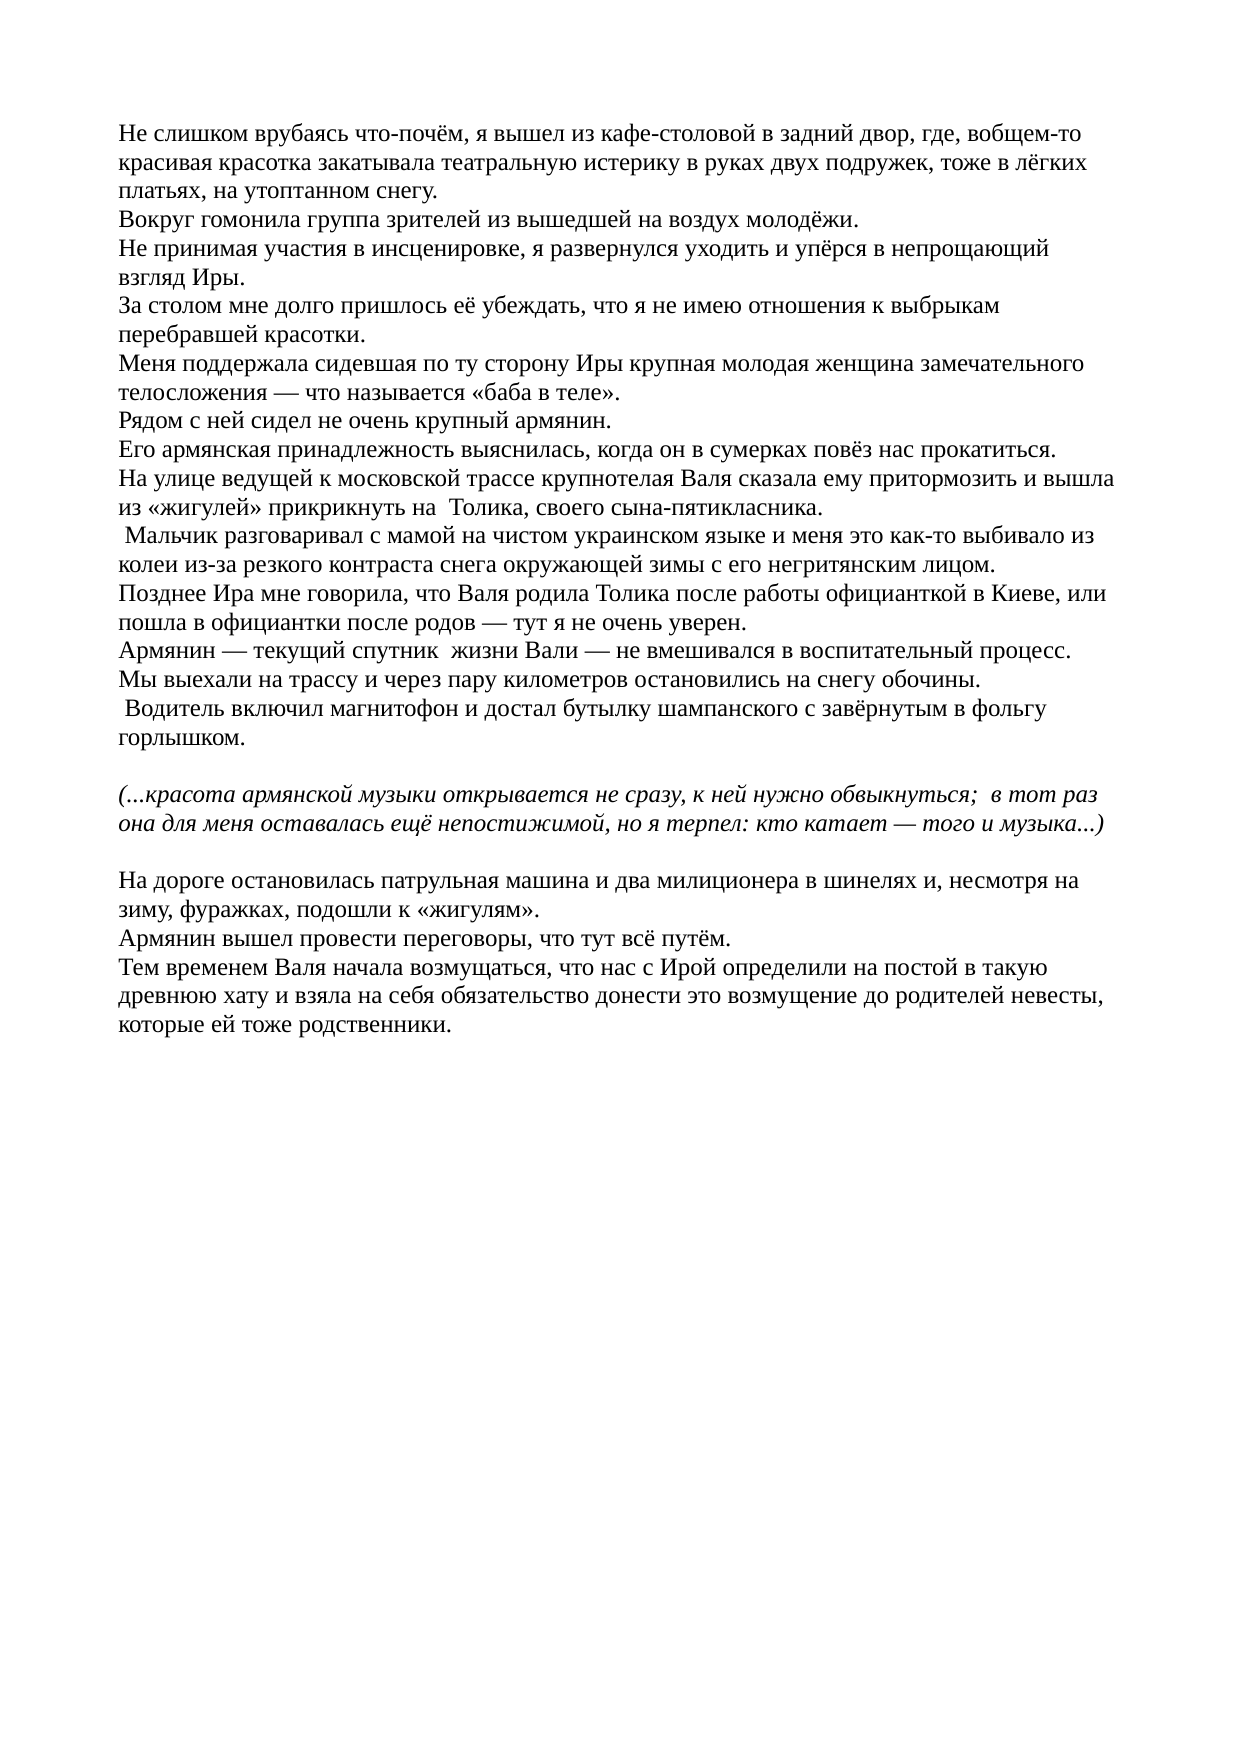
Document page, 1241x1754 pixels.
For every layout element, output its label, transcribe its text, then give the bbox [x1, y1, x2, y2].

text Не слишком врубаясь что-почём, я вышел из кафе-столовой в задний двор, где, вобщем-то красивая красотка закатывала театральную истерику в руках двух подружек, тоже в лёгких платьях, на утоптанном снегу. [118, 118, 1122, 204]
text Армянин — текущий спутник жизни Вали — не вмешивался в воспитательный процесс. [118, 636, 1122, 664]
text Вокруг гомонила группа зрителей из вышедшей на воздух молодёжи. [118, 204, 1122, 233]
text За столом мне долго пришлось её убеждать, что я не имею отношения к выбрыкам перебравшей красотки. [118, 291, 1122, 348]
text Армянин вышел провести переговоры, что тут всё путём. [118, 923, 1122, 952]
text (...красота армянской музыки открывается не сразу, к ней нужно обвыкнуться; в тот раз она для меня оставалась ещё непостижимой, но я терпел: кто катает — того и музыка...) [118, 779, 1122, 837]
text Мы выехали на трассу и через пару километров остановились на снегу обочины. [118, 664, 1122, 693]
text Меня поддержала сидевшая по ту сторону Иры крупная молодая женщина замечательного телосложения — что называется «баба в теле». [118, 348, 1122, 406]
text Рядом с ней сидел не очень крупный армянин. [118, 406, 1122, 434]
text Не принимая участия в инсценировке, я развернулся уходить и упёрся в непрощающий взгляд Иры. [118, 233, 1122, 291]
text На улице ведущей к московской трассе крупнотелая Валя сказала ему притормозить и вышла из «жигулей» прикрикнуть на Толика, своего сына-пятикласника. [118, 463, 1122, 521]
text Позднее Ира мне говорила, что Валя родила Толика после работы официанткой в Киеве, или пошла в официантки после родов — тут я не очень уверен. [118, 578, 1122, 636]
text Мальчик разговаривал с мамой на чистом украинском языке и меня это как-то выбивало из колеи из-за резкого контраста снега окружающей зимы с его негритянским лицом. [118, 521, 1122, 578]
text На дороге остановилась патрульная машина и два милиционера в шинелях и, несмотря на зиму, фуражках, подошли к «жигулям». [118, 866, 1122, 923]
text Водитель включил магнитофон и достал бутылку шампанского с завёрнутым в фольгу горлышком. [118, 693, 1122, 751]
text Тем временем Валя начала возмущаться, что нас с Ирой определили на постой в такую древнюю хату и взяла на себя обязательство донести это возмущение до родителей невесты, которые ей тоже родственники. [118, 952, 1122, 1038]
text Его армянская принадлежность выяснилась, когда он в сумерках повёз нас прокатиться. [118, 434, 1122, 463]
